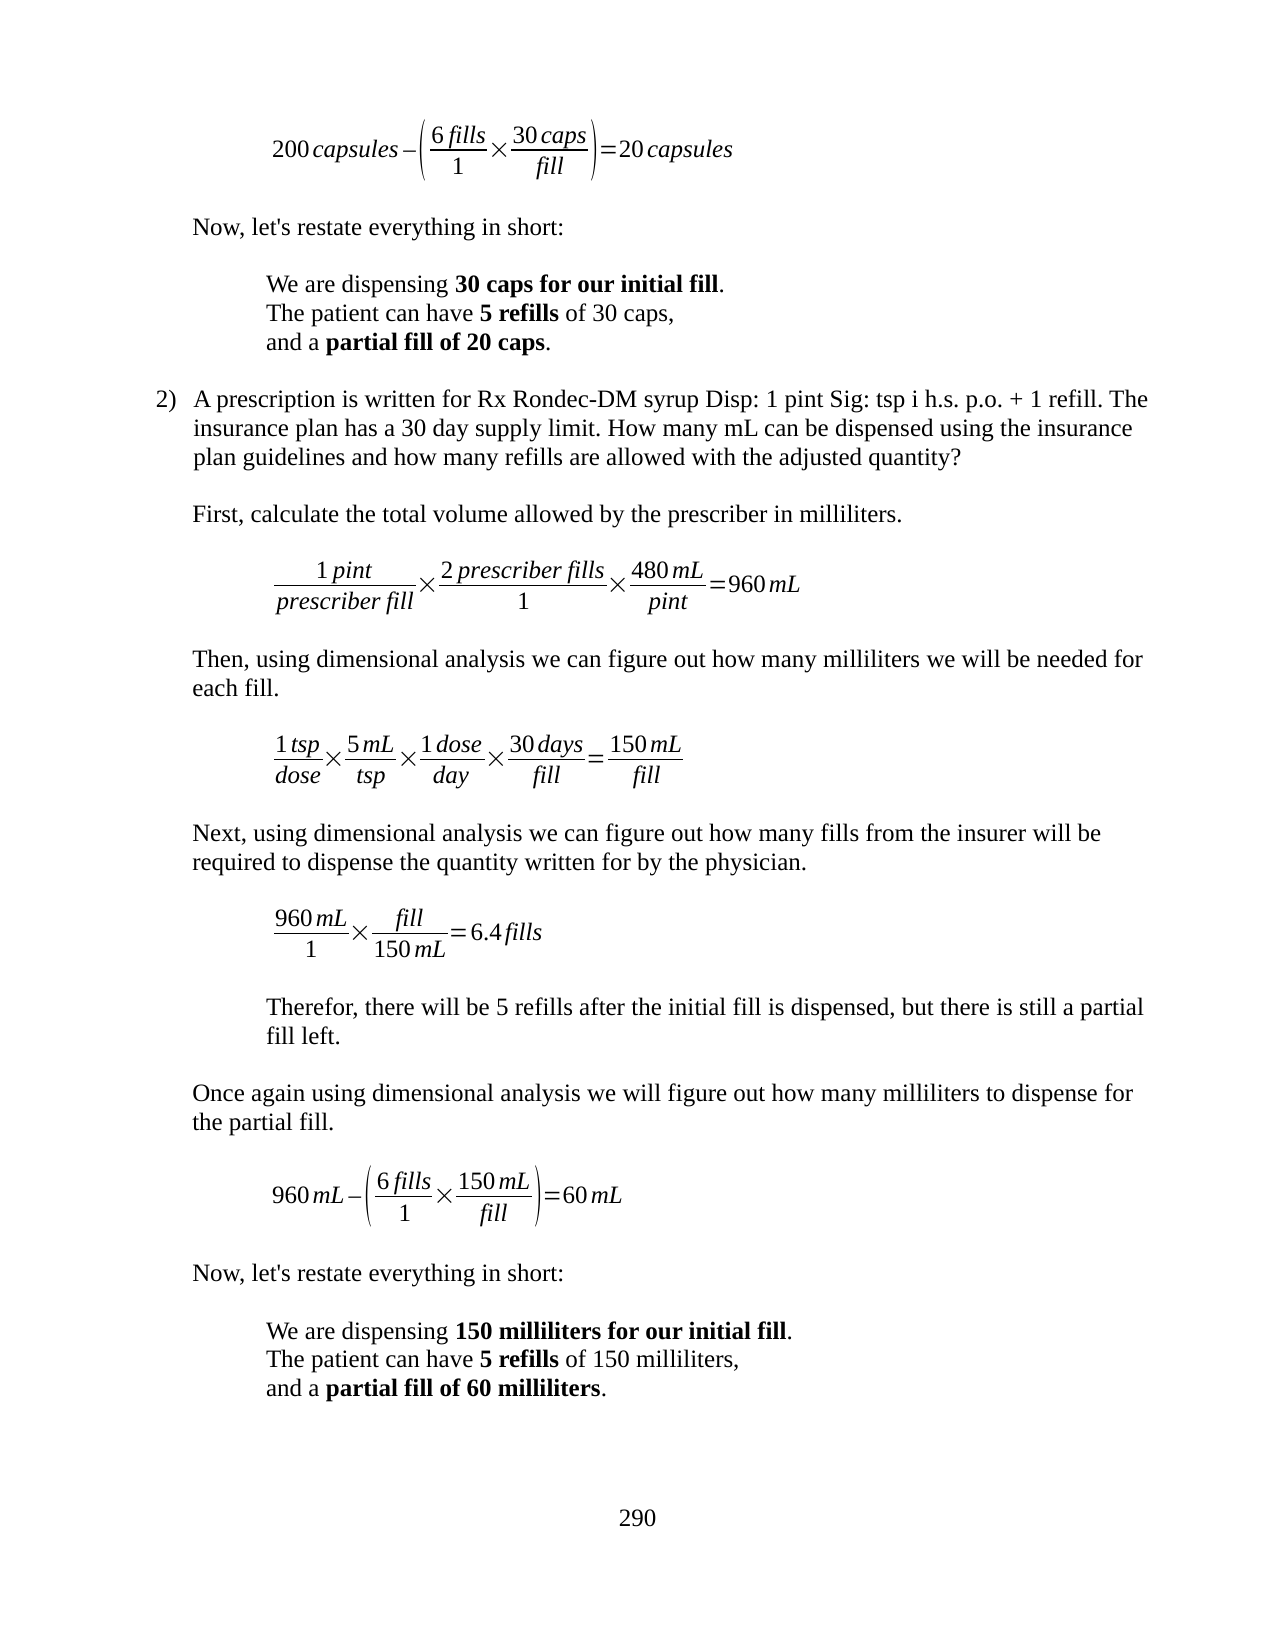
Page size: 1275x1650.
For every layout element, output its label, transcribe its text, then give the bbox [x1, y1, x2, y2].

text We are dispensing 150 milliliters for our initial fill. [266, 1316, 1157, 1344]
text and a partial fill of 20 caps. [266, 327, 1157, 355]
text Therefor, there will be 5 refills after the initial fill is dispensed, but there is still a partial fill left. [266, 992, 1157, 1050]
text The patient can have 5 refills of 30 caps, [266, 298, 1157, 327]
text and a partial fill of 60 milliliters. [266, 1373, 1157, 1402]
text First, calculate the total volume allowed by the prescriber in milliliters. [192, 499, 1157, 528]
text Then, using dimensional analysis we can figure out how many milliliters we will be needed for each fill. [192, 644, 1157, 702]
text We are dispensing 30 caps for our initial fill. [266, 269, 1157, 298]
text Now, let's restate everything in short: [192, 212, 1157, 240]
text The patient can have 5 refills of 150 milliliters, [266, 1344, 1157, 1373]
text Next, using dimensional analysis we can figure out how many fills from the insurer will be required to dispense the quantity written for by the physician. [192, 818, 1157, 876]
text Now, let's restate everything in short: [192, 1258, 1157, 1287]
list A prescription is written for Rx Rondec-DM syrup Disp: 1 pint Sig: tsp i h.s. p.o. + 1 refill. The insurance plan has a 30 day supply limit. How many mL can be dispensed using the insurance plan guidelines and how many refills are allowed with the adjusted quantity? [156, 384, 1157, 470]
text Once again using dimensional analysis we will figure out how many milliliters to dispense for the partial fill. [192, 1078, 1157, 1136]
